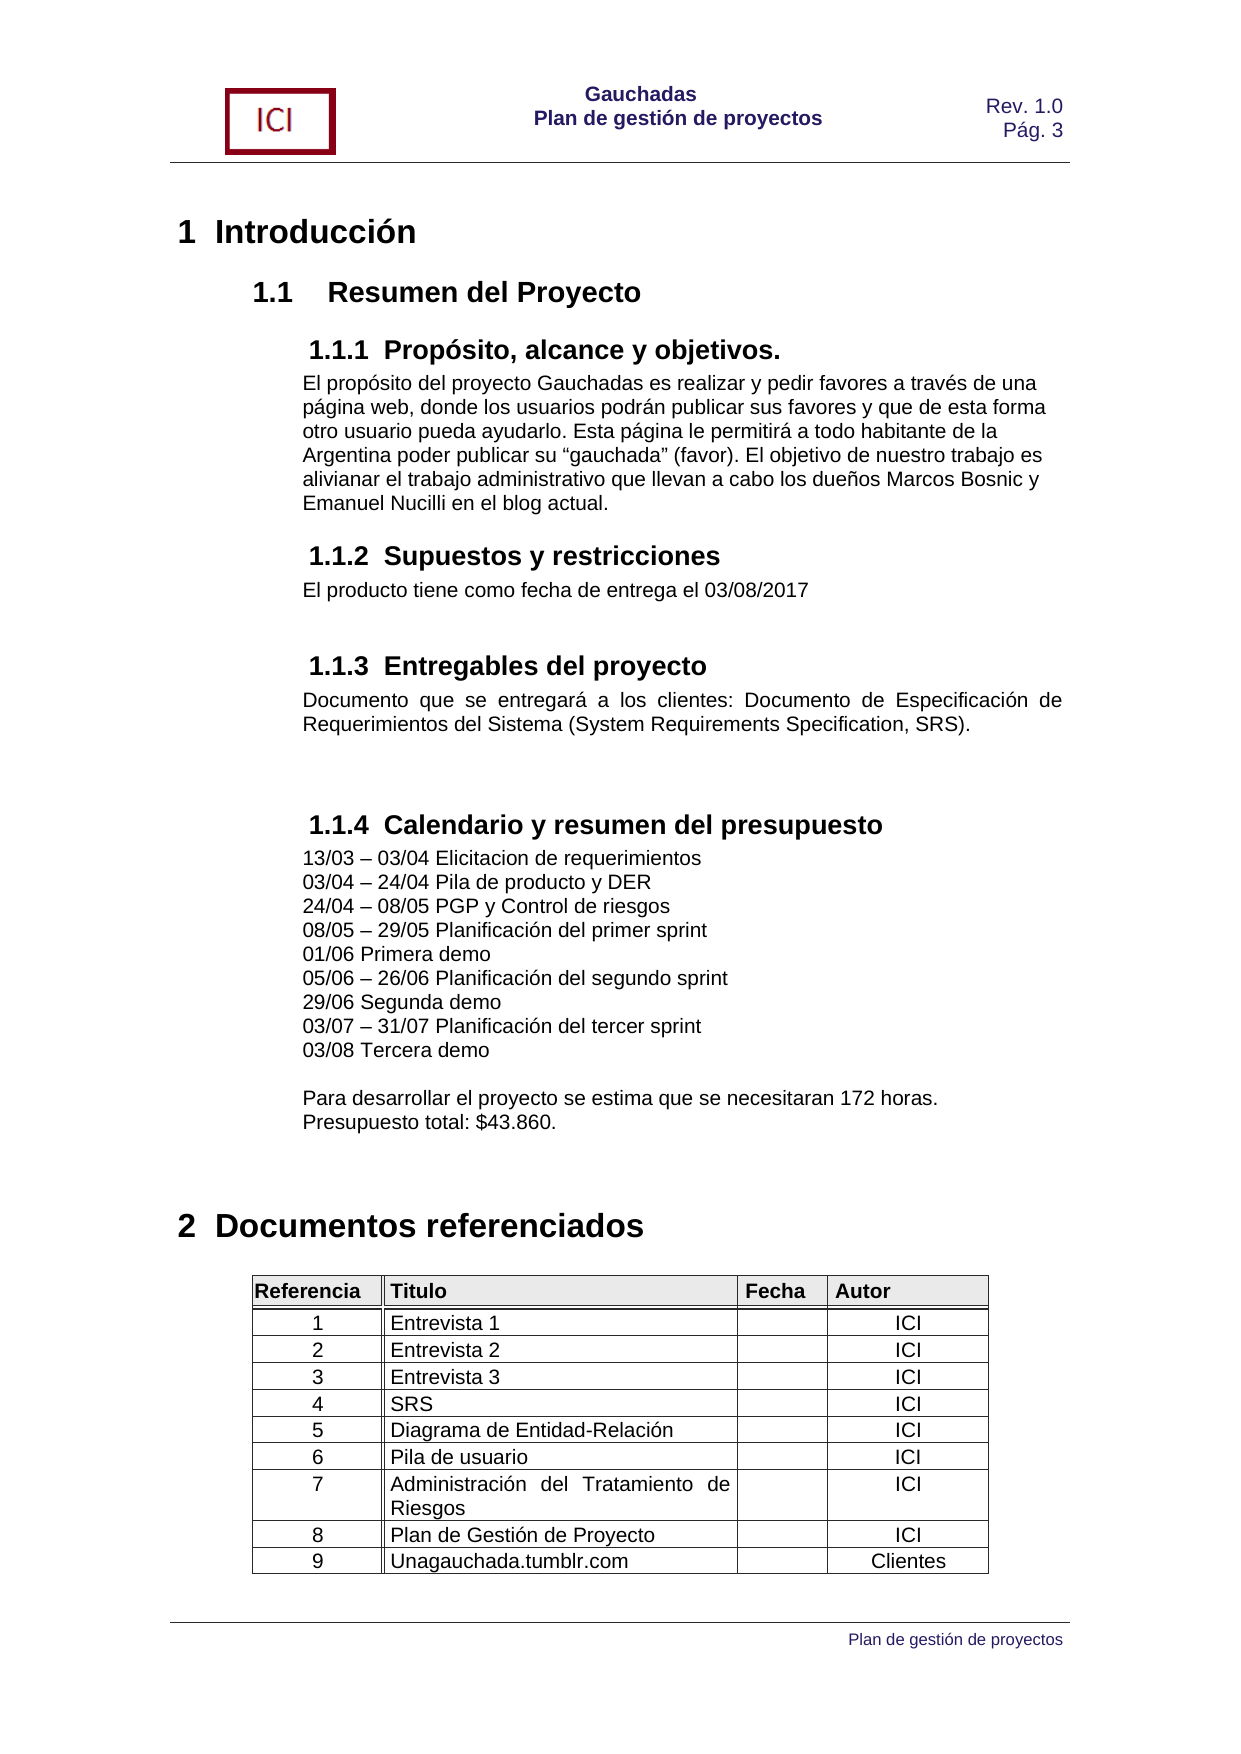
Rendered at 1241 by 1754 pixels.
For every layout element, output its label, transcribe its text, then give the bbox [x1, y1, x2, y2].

table_cell ICI [828, 1310, 988, 1335]
table_header Autor [828, 1276, 988, 1305]
text 08/05 – 29/05 Planificación del primer sprint [302, 918, 1063, 942]
text 05/06 – 26/06 Planificación del segundo sprint [302, 966, 1063, 990]
table_cell Unagauchada.tumblr.com [385, 1548, 737, 1573]
table_header Fecha [738, 1276, 827, 1305]
text 24/04 – 08/05 PGP y Control de riesgos [302, 894, 1063, 918]
table_cell SRS [385, 1390, 737, 1416]
table_cell ICI [828, 1443, 988, 1469]
table_cell [738, 1521, 827, 1547]
table_cell 9 [253, 1548, 381, 1573]
table_cell [738, 1470, 827, 1520]
text 29/06 Segunda demo [302, 990, 1063, 1014]
table_cell ICI [828, 1390, 988, 1416]
text El producto tiene como fecha de entrega el 03/08/2017 [302, 577, 1063, 601]
table_cell 1 [253, 1310, 381, 1335]
table_cell ICI [828, 1336, 988, 1362]
subtitle Resumen del Proyecto [252, 275, 1063, 309]
subtitle Propósito, alcance y objetivos. [308, 334, 1063, 365]
table_cell 3 [253, 1363, 381, 1389]
table_cell 2 [253, 1336, 381, 1362]
text 03/04 – 24/04 Pila de producto y DER [302, 870, 1063, 894]
text 03/08 Tercera demo [302, 1038, 1063, 1062]
table_cell 8 [253, 1521, 381, 1547]
table_cell Entrevista 3 [385, 1363, 737, 1389]
table_cell Pila de usuario [385, 1443, 737, 1469]
table_cell ICI [828, 1417, 988, 1442]
table_cell ICI [828, 1363, 988, 1389]
table_cell [738, 1548, 827, 1573]
table_cell 5 [253, 1417, 381, 1442]
table_header Titulo [385, 1276, 737, 1305]
table_cell ICI [828, 1470, 988, 1520]
text Documento que se entregará a los clientes: Documento de Especificación de Requerimientos del Sistema (System Requirements Specification, SRS). [302, 688, 1063, 736]
table_header Referencia [253, 1276, 381, 1305]
picture [225, 88, 336, 155]
table_cell Clientes [828, 1548, 988, 1573]
table_cell Plan de Gestión de Proyecto [385, 1521, 737, 1547]
table_cell [738, 1363, 827, 1389]
table_cell [738, 1443, 827, 1469]
table_cell 4 [253, 1390, 381, 1416]
subtitle Supuestos y restricciones [308, 540, 1063, 571]
table_cell Entrevista 2 [385, 1336, 737, 1362]
table_cell [738, 1310, 827, 1335]
text 13/03 – 03/04 Elicitacion de requerimientos [302, 846, 1063, 870]
table_cell Administración del Tratamiento de Riesgos [385, 1470, 737, 1520]
table_cell ICI [828, 1521, 988, 1547]
text Presupuesto total: $43.860. [302, 1110, 1063, 1134]
text El propósito del proyecto Gauchadas es realizar y pedir favores a través de una página web, donde los usuarios podrán publicar sus favores y que de esta forma otro usuario pueda ayudarlo. Esta página le permitirá a todo habitante de la Argentina poder publicar su “gauchada” (favor). El objetivo de nuestro trabajo es alivianar el trabajo administrativo que llevan a cabo los dueños Marcos Bosnic y Emanuel Nucilli en el blog actual. [302, 371, 1063, 515]
table_cell 6 [253, 1443, 381, 1469]
table_cell [738, 1417, 827, 1442]
text Para desarrollar el proyecto se estima que se necesitaran 172 horas. [302, 1086, 1063, 1110]
text 03/07 – 31/07 Planificación del tercer sprint [302, 1014, 1063, 1038]
table_cell Diagrama de Entidad-Relación [385, 1417, 737, 1442]
subtitle Calendario y resumen del presupuesto [308, 809, 1063, 840]
text 01/06 Primera demo [302, 942, 1063, 966]
table_cell 7 [253, 1470, 381, 1520]
subtitle Entregables del proyecto [308, 650, 1063, 682]
table_cell Entrevista 1 [385, 1310, 737, 1335]
subtitle Introducción [177, 212, 1063, 250]
table_cell [738, 1336, 827, 1362]
table_cell [738, 1390, 827, 1416]
subtitle Documentos referenciados [177, 1207, 1063, 1245]
